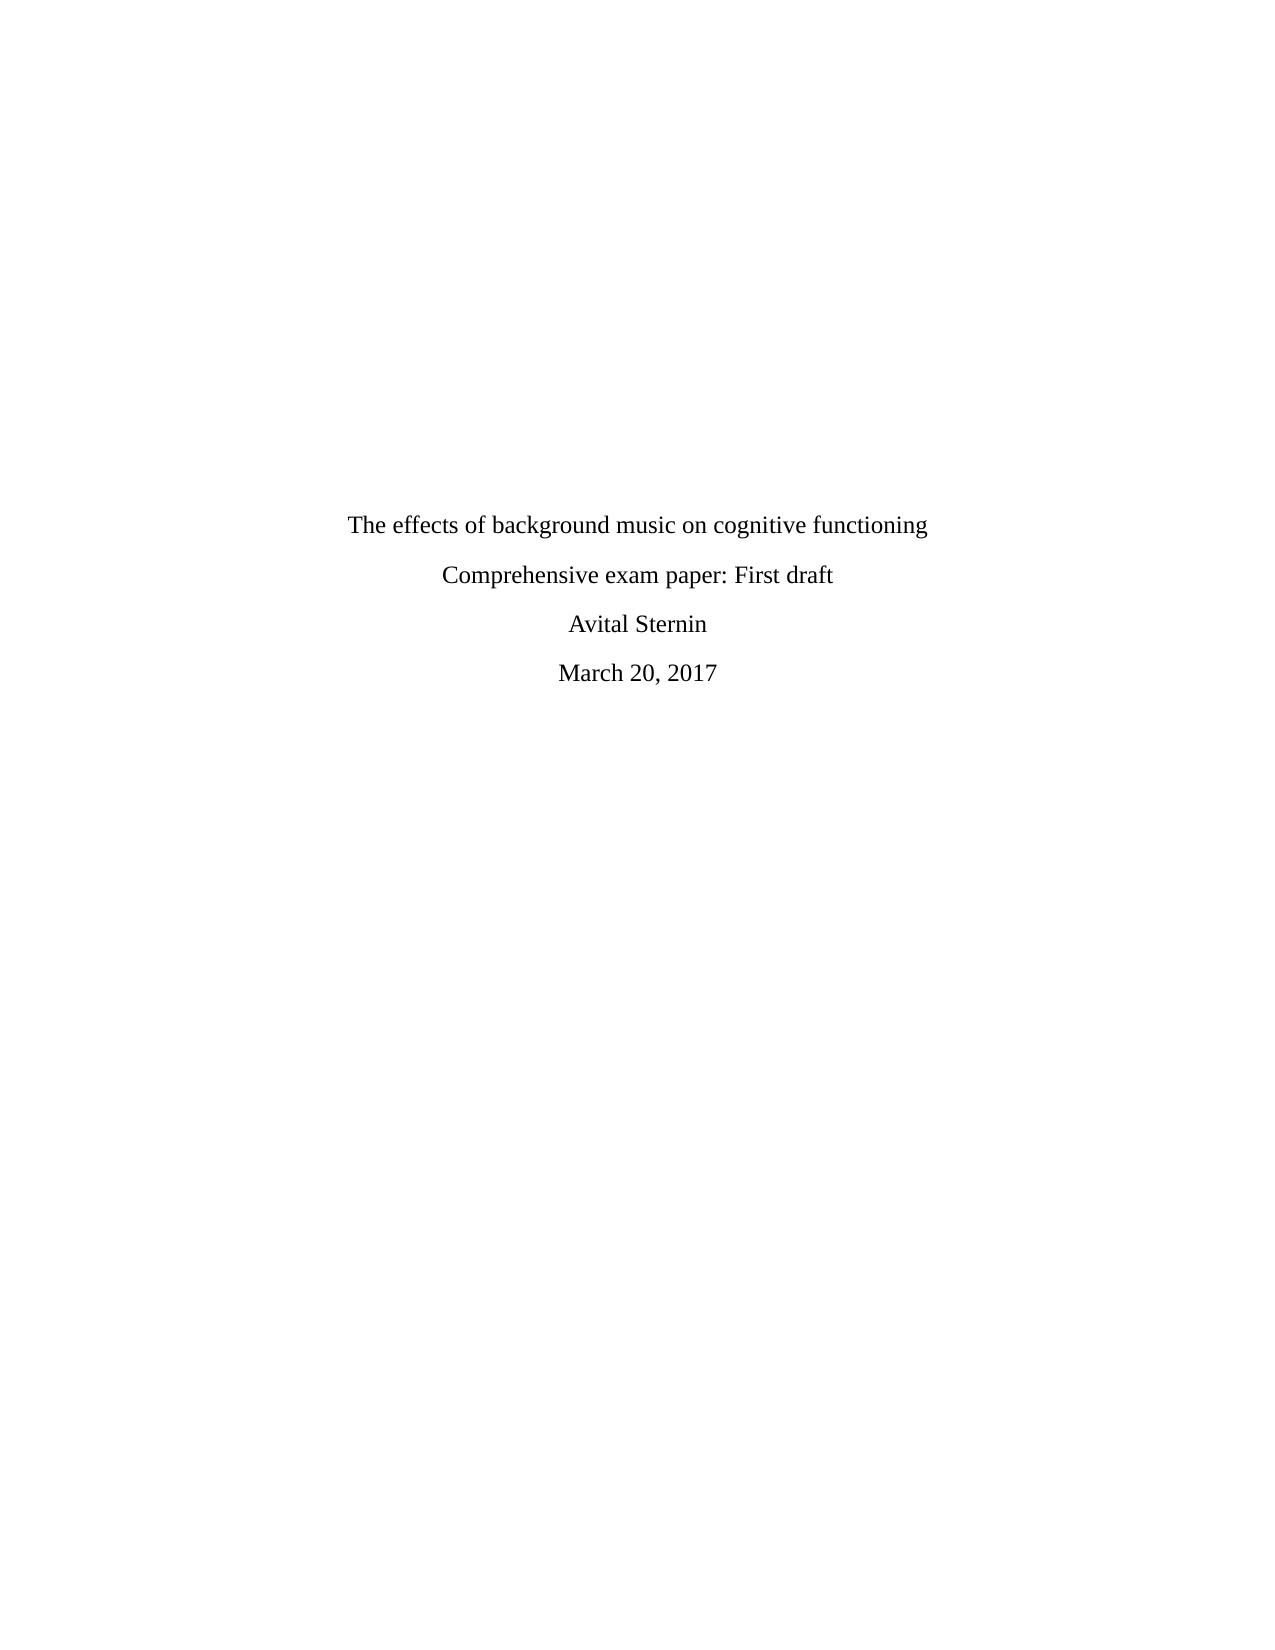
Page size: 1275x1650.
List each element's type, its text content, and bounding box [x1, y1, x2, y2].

text Comprehensive exam paper: First draft [118, 560, 1157, 588]
text March 20, 2017 [118, 658, 1157, 687]
text The effects of background music on cognitive functioning [118, 511, 1157, 539]
text Avital Sternin [118, 609, 1157, 637]
